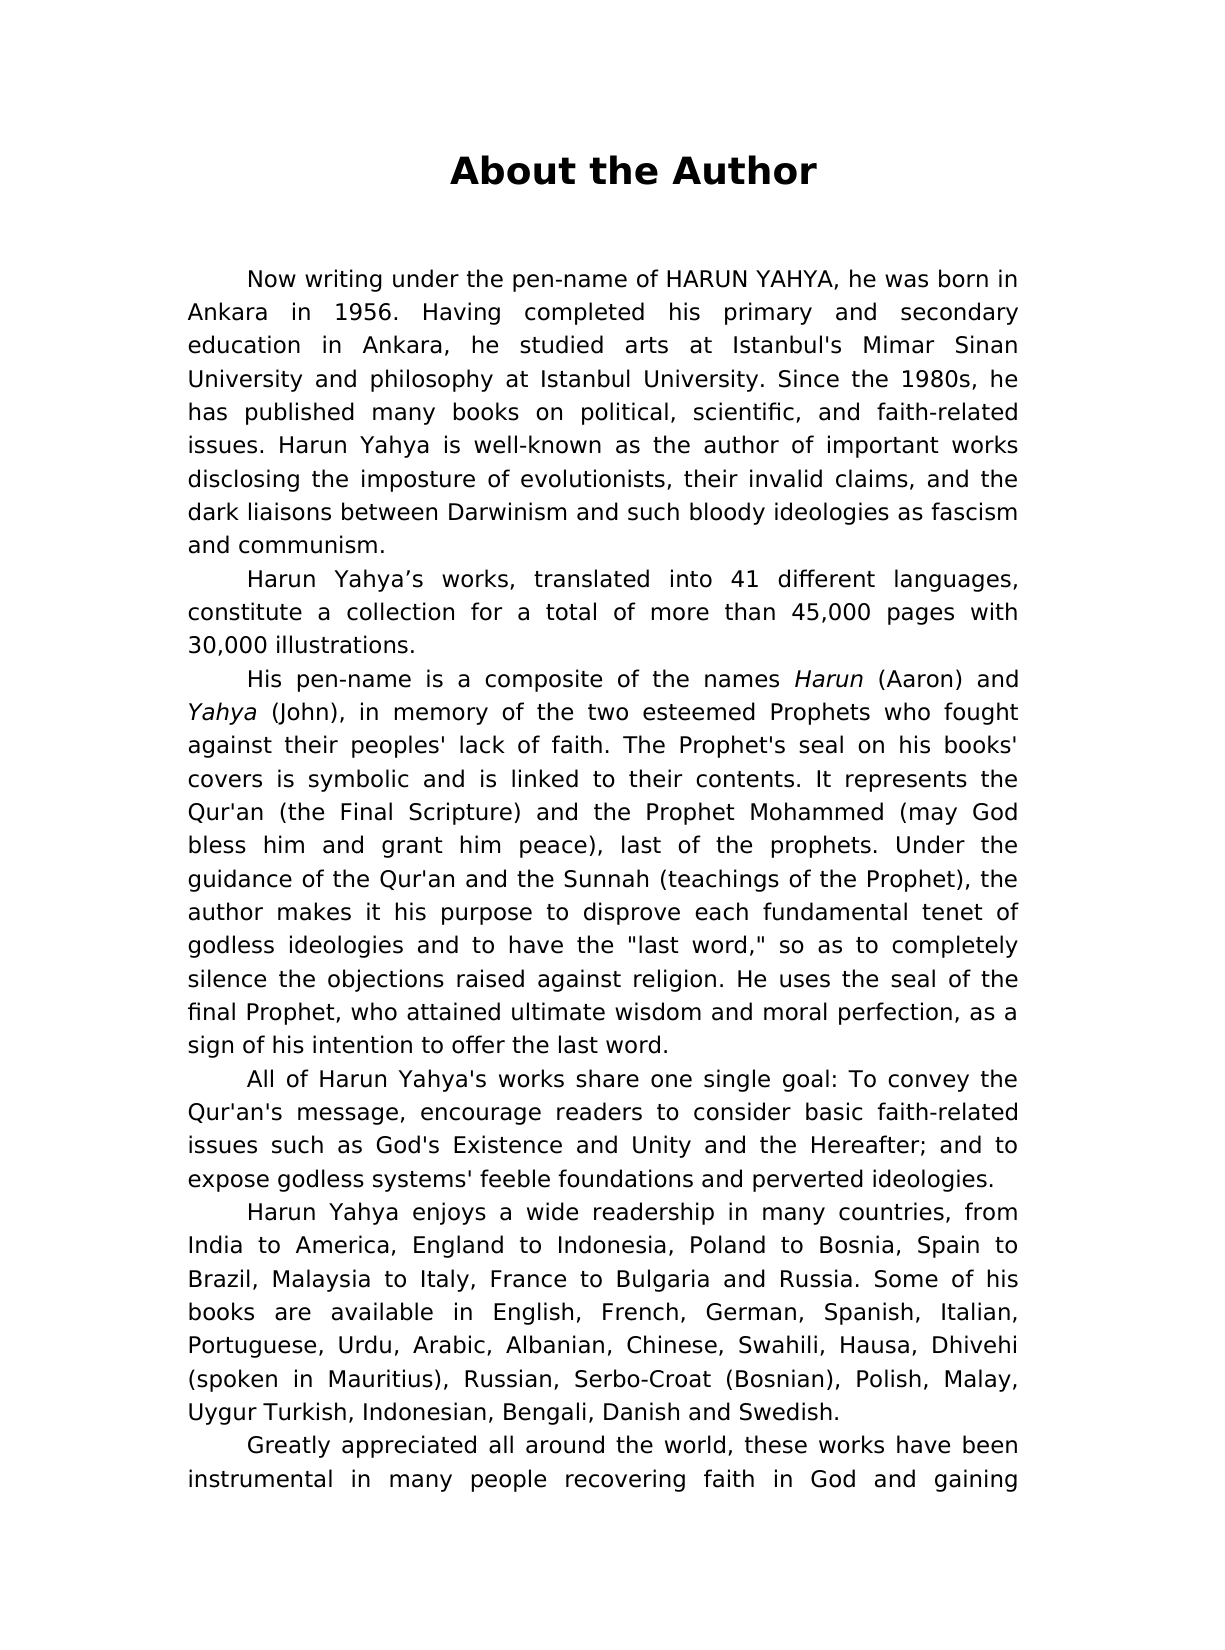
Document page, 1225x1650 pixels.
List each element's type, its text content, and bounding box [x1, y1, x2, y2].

text All of Harun Yahya's works share one single goal: To convey the Qur'an's message, encourage readers to consider basic faith-related issues such as God's Existence and Unity and the Hereafter; and to expose godless systems' feeble foundations and perverted ideologies. [187, 1060, 1020, 1194]
text Now writing under the pen-name of HARUN YAHYA, he was born in Ankara in 1956. Having completed his primary and secondary education in Ankara, he studied arts at Istanbul's Mimar Sinan University and philosophy at Istanbul University. Since the 1980s, he has published many books on political, scientific, and faith-related issues. Harun Yahya is well-known as the author of important works disclosing the imposture of evolutionists, their invalid claims, and the dark liaisons between Darwinism and such bloody ideologies as fascism and communism. [187, 260, 1020, 560]
text Greatly appreciated all around the world, these works have been instrumental in many people recovering faith in God and gaining [187, 1427, 1020, 1494]
text His pen-name is a composite of the names Harun (Aaron) and Yahya (John), in memory of the two esteemed Prophets who fought against their peoples' lack of faith. The Prophet's seal on his books' covers is symbolic and is linked to their contents. It represents the Qur'an (the Final Scripture) and the Prophet Mohammed (may God bless him and grant him peace), last of the prophets. Under the guidance of the Qur'an and the Sunnah (teachings of the Prophet), the author makes it his purpose to disprove each fundamental tenet of godless ideologies and to have the "last word," so as to completely silence the objections raised against religion. He uses the seal of the final Prophet, who attained ultimate wisdom and moral perfection, as a sign of his intention to offer the last word. [187, 660, 1020, 1060]
text Harun Yahya enjoys a wide readership in many countries, from India to America, England to Indonesia, Poland to Bosnia, Spain to Brazil, Malaysia to Italy, France to Bulgaria and Russia. Some of his books are available in English, French, German, Spanish, Italian, Portuguese, Urdu, Arabic, Albanian, Chinese, Swahili, Hausa, Dhivehi (spoken in Mauritius), Russian, Serbo-Croat (Bosnian), Polish, Malay, Uygur Turkish, Indonesian, Bengali, Danish and Swedish. [187, 1194, 1020, 1427]
text About the Author [187, 150, 1020, 194]
text Harun Yahya’s works, translated into 41 different languages, constitute a collection for a total of more than 45,000 pages with 30,000 illustrations. [187, 560, 1020, 660]
